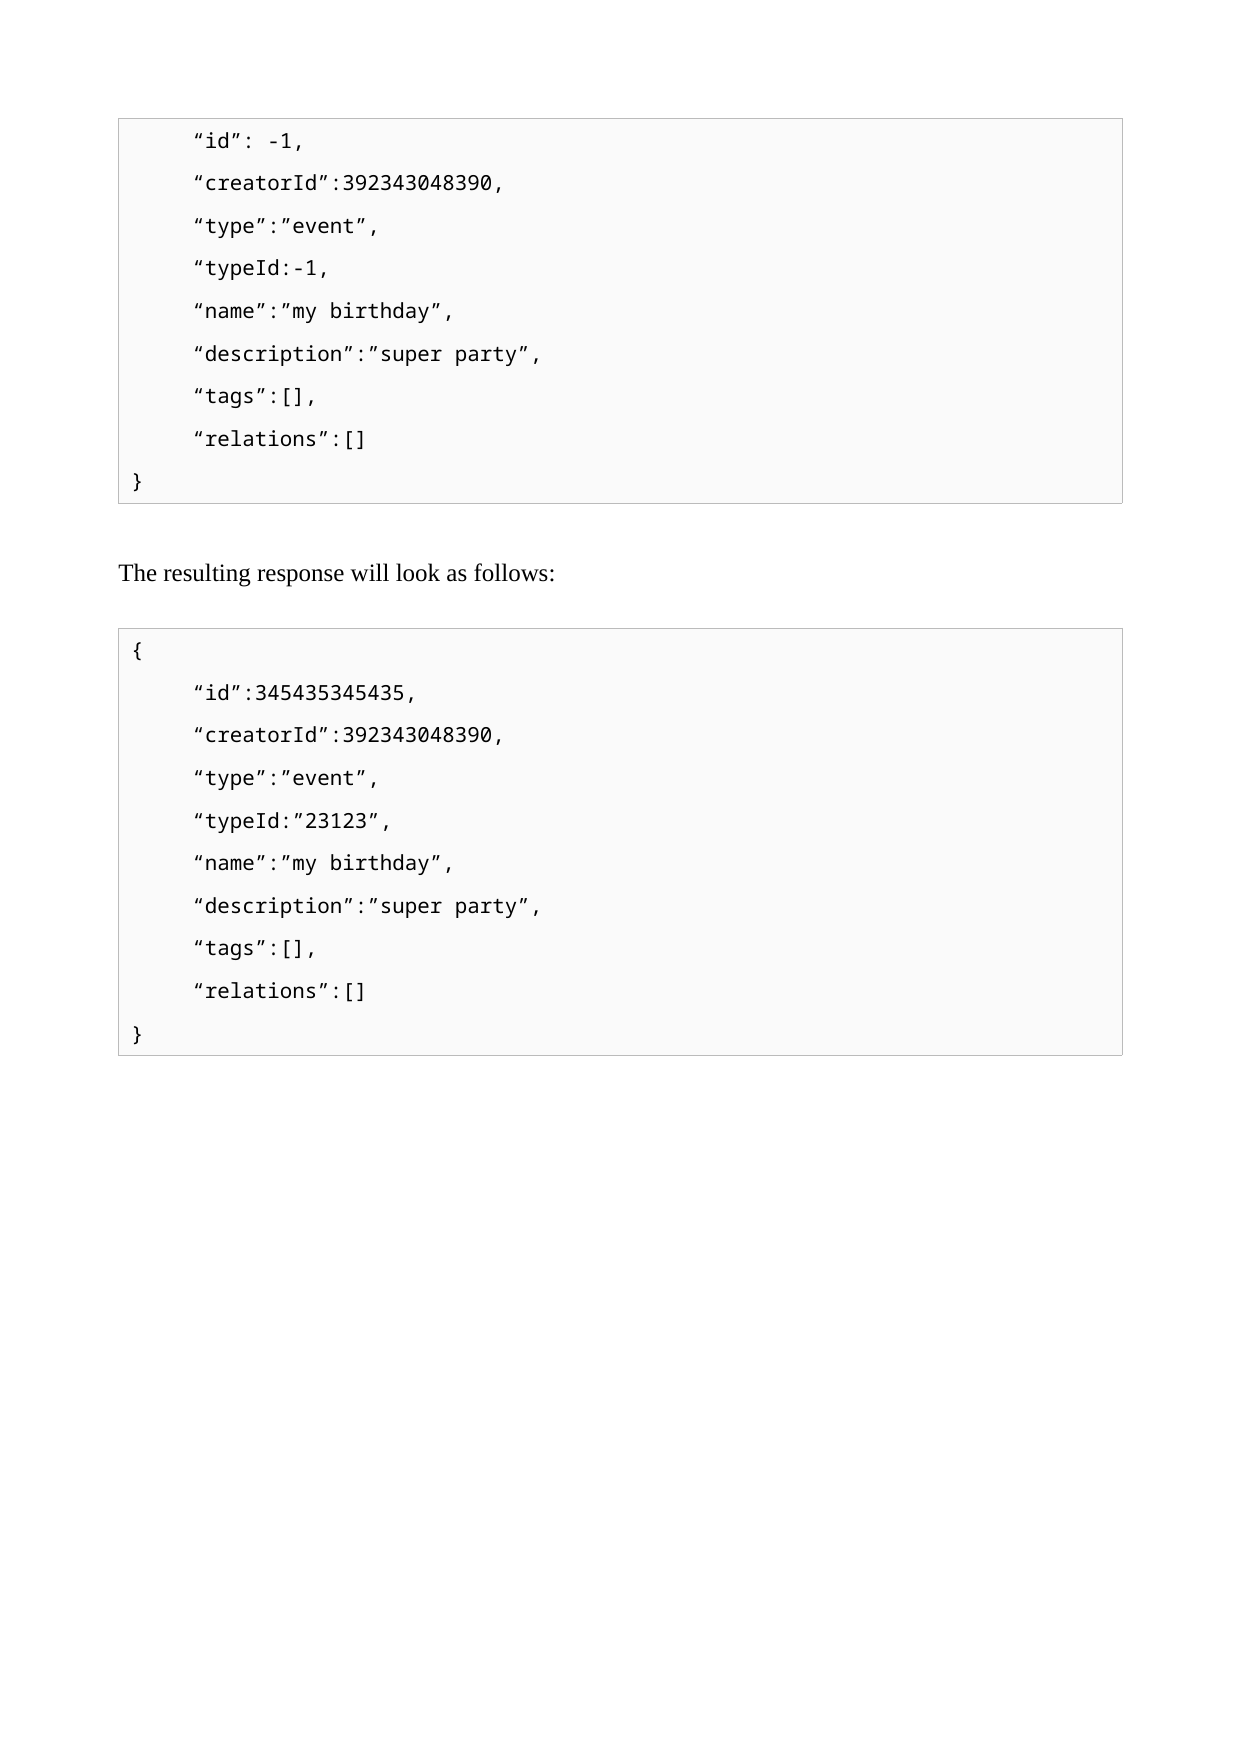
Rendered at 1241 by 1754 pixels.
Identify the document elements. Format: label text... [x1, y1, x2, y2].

text } [119, 1011, 1122, 1055]
text “name”:”my birthday”, [119, 841, 1122, 877]
text “description”:”super party”, [119, 883, 1122, 919]
text “description”:”super party”, [119, 331, 1122, 367]
text } [119, 459, 1122, 503]
text “typeId:”23123”, [119, 798, 1122, 834]
text { [119, 629, 1122, 664]
text The resulting response will look as follows: [118, 558, 1122, 587]
text “type”:”event”, [119, 756, 1122, 792]
text “tags”:[], [119, 374, 1122, 410]
text “tags”:[], [119, 926, 1122, 962]
text “id”:345435345435, [119, 670, 1122, 706]
text “type”:”event”, [119, 203, 1122, 239]
text “creatorId”:392343048390, [119, 713, 1122, 749]
text “typeId:-1, [119, 246, 1122, 282]
text “id”: -1, [119, 119, 1122, 154]
text “relations”:[] [119, 968, 1122, 1004]
text “name”:”my birthday”, [119, 288, 1122, 324]
text “relations”:[] [119, 416, 1122, 452]
text “creatorId”:392343048390, [119, 161, 1122, 197]
